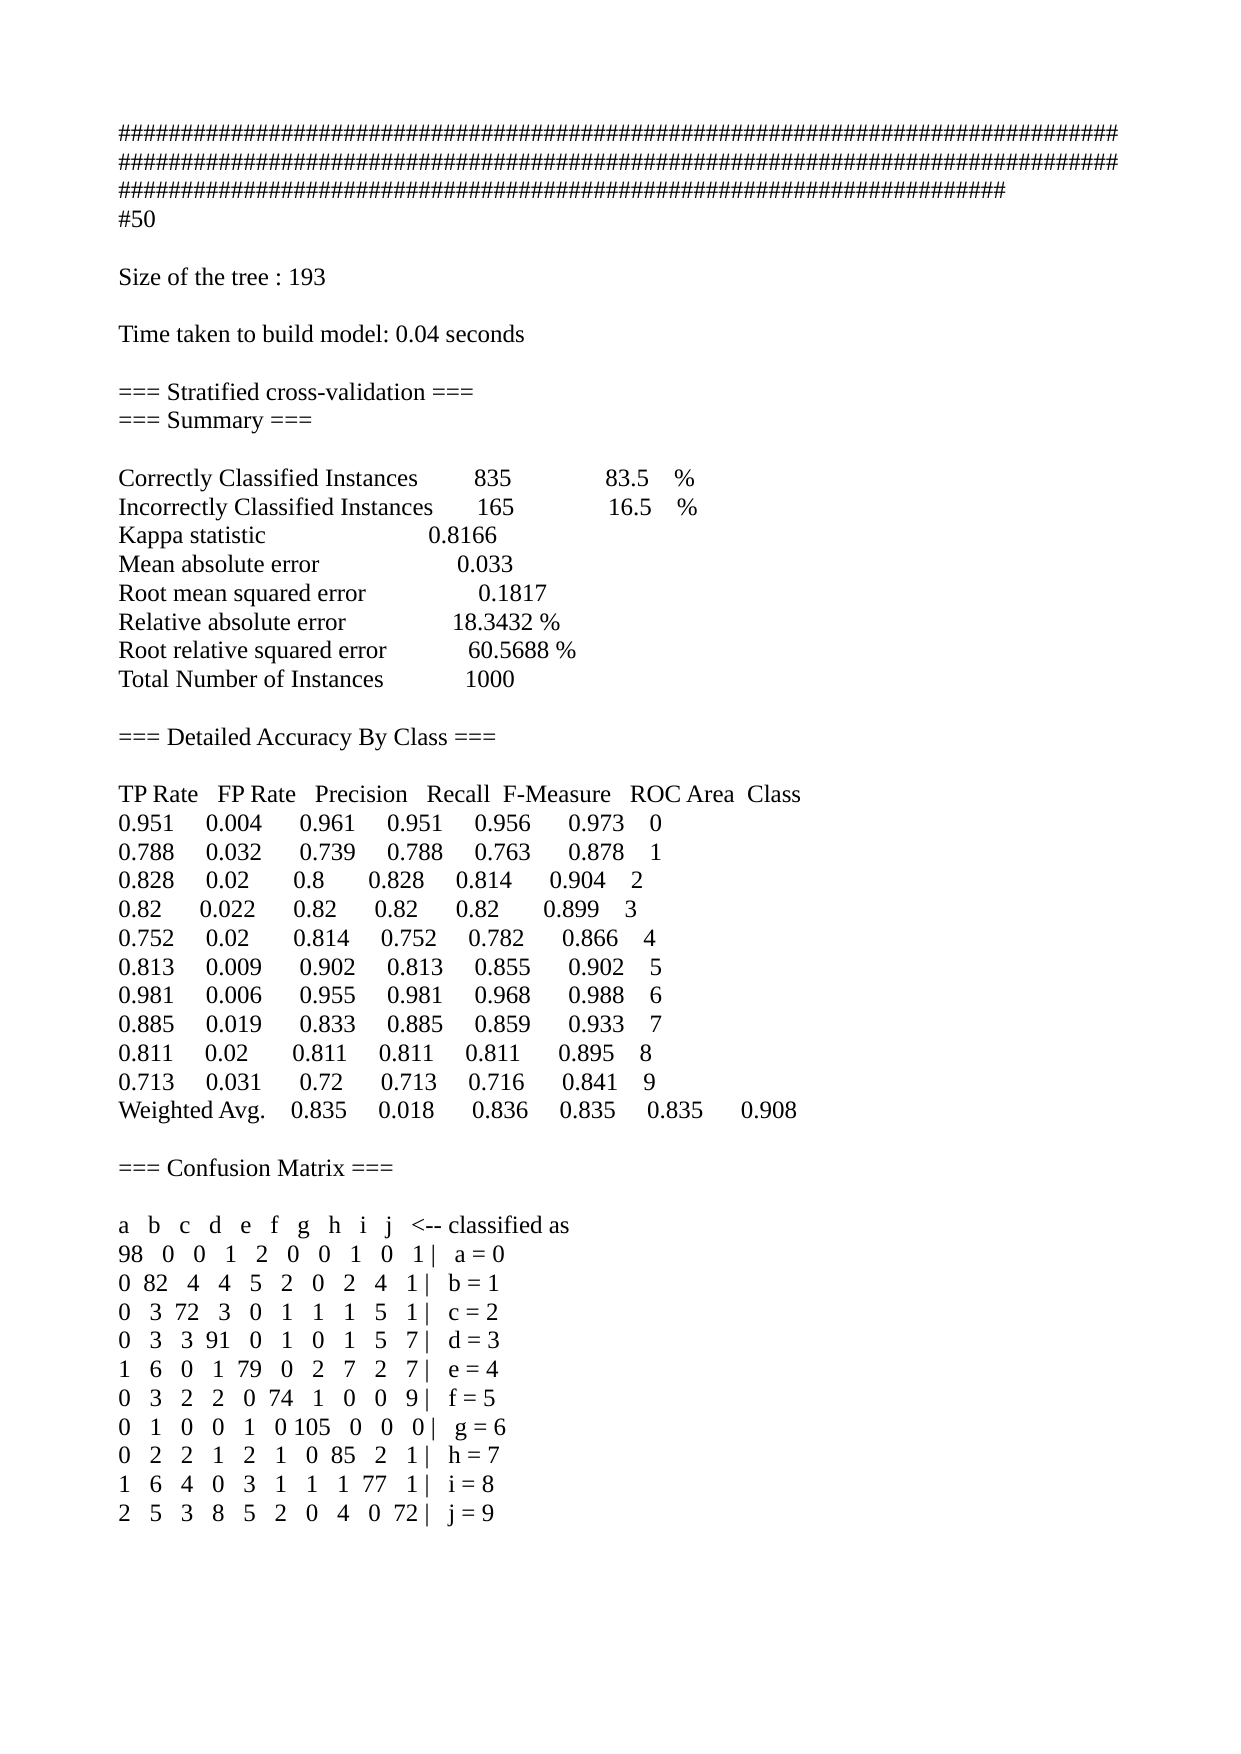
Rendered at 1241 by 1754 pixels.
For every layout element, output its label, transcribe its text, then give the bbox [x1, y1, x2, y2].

text 0.82 0.022 0.82 0.82 0.82 0.899 3 [118, 894, 1122, 923]
text Root mean squared error 0.1817 [118, 578, 1122, 607]
text Incorrectly Classified Instances 165 16.5 % [118, 492, 1122, 521]
text Mean absolute error 0.033 [118, 549, 1122, 578]
text Root relative squared error 60.5688 % [118, 636, 1122, 664]
text 1 6 4 0 3 1 1 1 77 1 | i = 8 [118, 1469, 1122, 1498]
text Kappa statistic 0.8166 [118, 521, 1122, 549]
text 0.828 0.02 0.8 0.828 0.814 0.904 2 [118, 866, 1122, 894]
text ####################################################################################################################################################################################################################################### [118, 118, 1122, 204]
text #50 [118, 204, 1122, 233]
text Relative absolute error 18.3432 % [118, 607, 1122, 636]
text 0 3 2 2 0 74 1 0 0 9 | f = 5 [118, 1383, 1122, 1412]
text Size of the tree : 193 [118, 262, 1122, 291]
text 2 5 3 8 5 2 0 4 0 72 | j = 9 [118, 1498, 1122, 1527]
text 0 3 3 91 0 1 0 1 5 7 | d = 3 [118, 1326, 1122, 1354]
text Correctly Classified Instances 835 83.5 % [118, 463, 1122, 492]
text 0.981 0.006 0.955 0.981 0.968 0.988 6 [118, 981, 1122, 1009]
text 0.752 0.02 0.814 0.752 0.782 0.866 4 [118, 923, 1122, 952]
text 0.951 0.004 0.961 0.951 0.956 0.973 0 [118, 808, 1122, 837]
text 0.813 0.009 0.902 0.813 0.855 0.902 5 [118, 952, 1122, 981]
text 0.885 0.019 0.833 0.885 0.859 0.933 7 [118, 1009, 1122, 1038]
text 0 82 4 4 5 2 0 2 4 1 | b = 1 [118, 1268, 1122, 1297]
text Total Number of Instances 1000 [118, 664, 1122, 693]
text 0.788 0.032 0.739 0.788 0.763 0.878 1 [118, 837, 1122, 866]
text 0 2 2 1 2 1 0 85 2 1 | h = 7 [118, 1441, 1122, 1469]
text 0 3 72 3 0 1 1 1 5 1 | c = 2 [118, 1297, 1122, 1326]
text 1 6 0 1 79 0 2 7 2 7 | e = 4 [118, 1354, 1122, 1383]
text 0 1 0 0 1 0 105 0 0 0 | g = 6 [118, 1412, 1122, 1441]
text 0.713 0.031 0.72 0.713 0.716 0.841 9 [118, 1067, 1122, 1096]
text === Confusion Matrix === [118, 1153, 1122, 1182]
text a b c d e f g h i j <-- classified as [118, 1211, 1122, 1239]
text 0.811 0.02 0.811 0.811 0.811 0.895 8 [118, 1038, 1122, 1067]
text TP Rate FP Rate Precision Recall F-Measure ROC Area Class [118, 779, 1122, 808]
text === Stratified cross-validation === [118, 377, 1122, 406]
text === Summary === [118, 406, 1122, 434]
text 98 0 0 1 2 0 0 1 0 1 | a = 0 [118, 1239, 1122, 1268]
text Weighted Avg. 0.835 0.018 0.836 0.835 0.835 0.908 [118, 1096, 1122, 1124]
text Time taken to build model: 0.04 seconds [118, 319, 1122, 348]
text === Detailed Accuracy By Class === [118, 722, 1122, 751]
